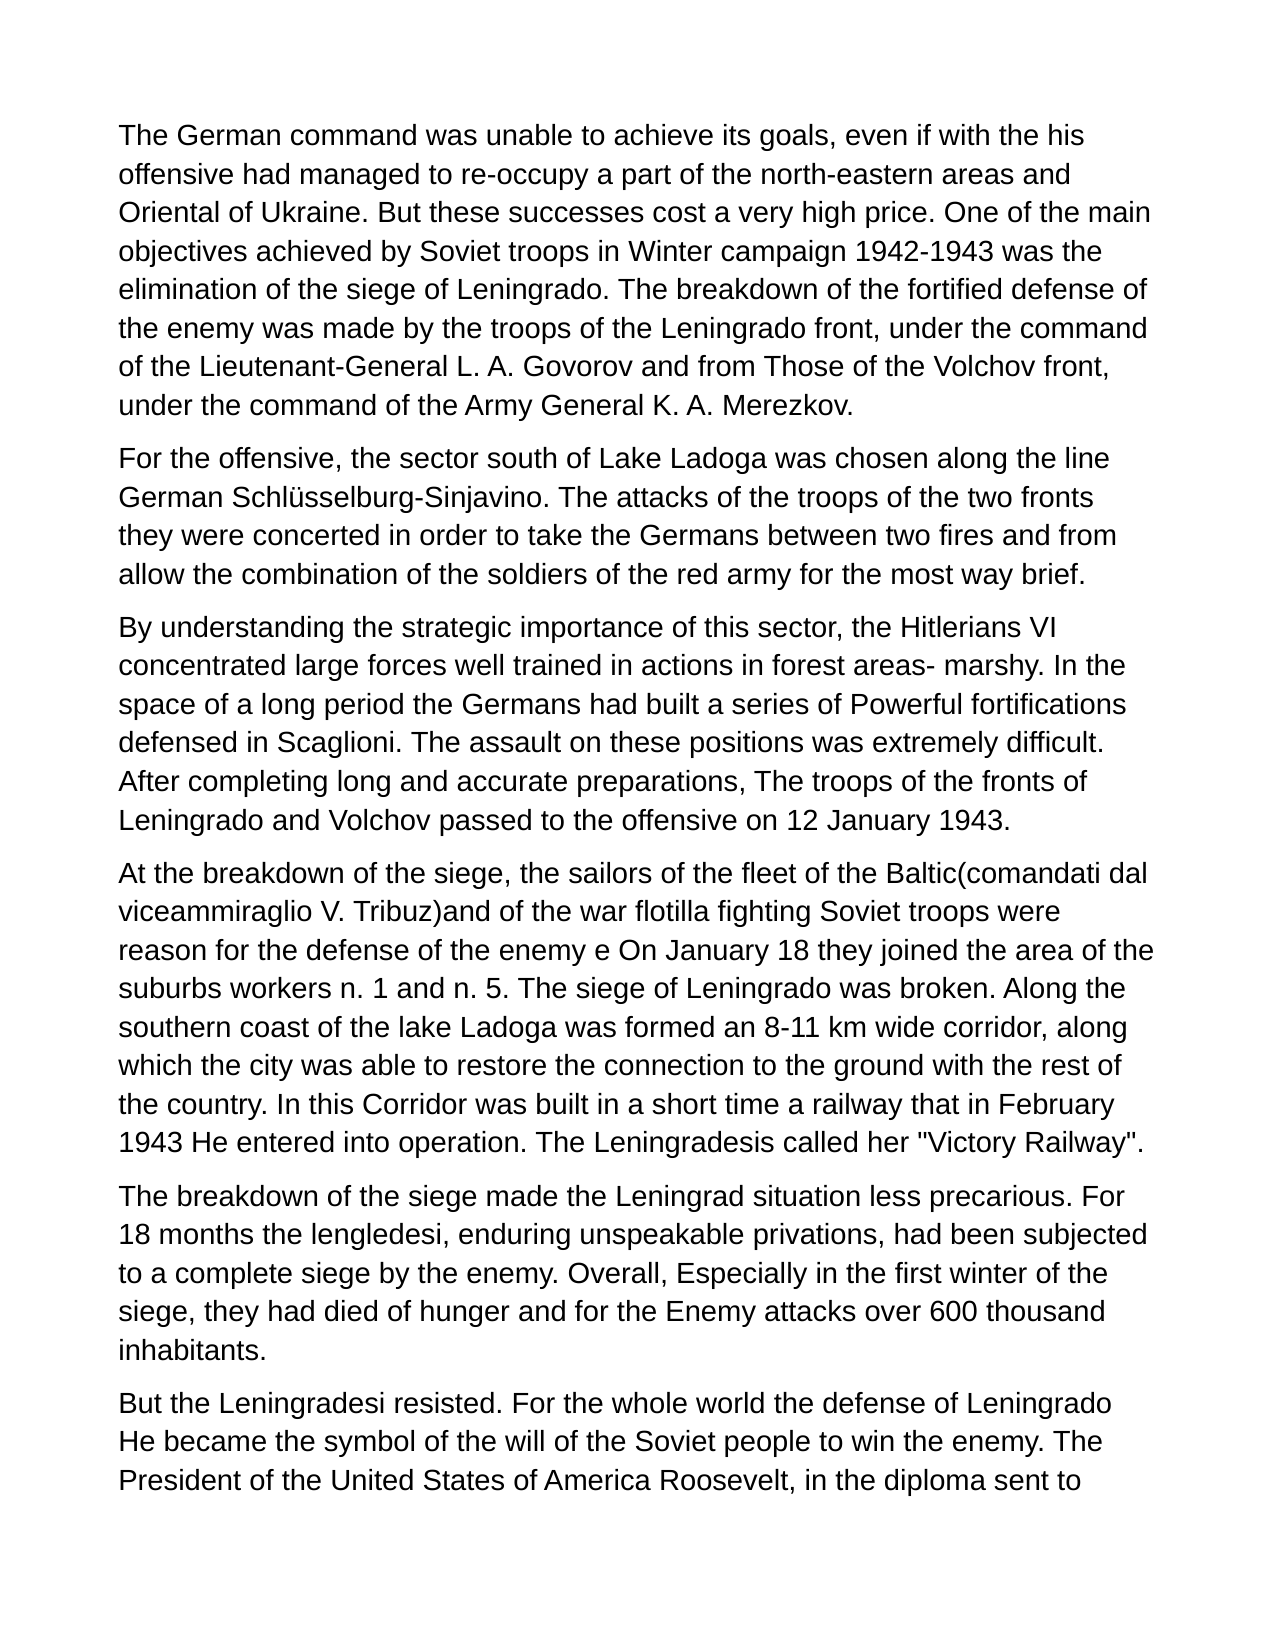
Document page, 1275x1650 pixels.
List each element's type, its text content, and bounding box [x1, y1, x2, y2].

text The breakdown of the siege made the Leningrad situation less precarious. For 18 months the lengledesi, enduring unspeakable privations, had been subjected to a complete siege by the enemy. Overall, Especially in the first winter of the siege, they had died of hunger and for the Enemy attacks over 600 thousand inhabitants. [118, 1178, 1157, 1366]
text For the offensive, the sector south of Lake Ladoga was chosen along the line German Schlüsselburg-Sinjavino. The attacks of the troops of the two fronts they were concerted in order to take the Germans between two fires and from allow the combination of the soldiers of the red army for the most way brief. [118, 441, 1157, 590]
text At the breakdown of the siege, the sailors of the fleet of the Baltic(comandati dal viceammiraglio V. Tribuz)and of the war flotilla fighting Soviet troops were reason for the defense of the enemy e On January 18 they joined the area of the suburbs workers n. 1 and n. 5. The siege of Leningrado was broken. Along the southern coast of the lake Ladoga was formed an 8-11 km wide corridor, along which the city was able to restore the connection to the ground with the rest of the country. In this Corridor was built in a short time a railway that in February 1943 He entered into operation. The Leningradesis called her "Victory Railway". [118, 856, 1157, 1159]
text The German command was unable to achieve its goals, even if with the his offensive had managed to re-occupy a part of the north-eastern areas and Oriental of Ukraine. But these successes cost a very high price. One of the main objectives achieved by Soviet troops in Winter campaign 1942-1943 was the elimination of the siege of Leningrado. The breakdown of the fortified defense of the enemy was made by the troops of the Leningrado front, under the command of the Lieutenant-General L. A. Govorov and from Those of the Volchov front, under the command of the Army General K. A. Merezkov. [118, 118, 1157, 421]
text But the Leningradesi resisted. For the whole world the defense of Leningrado He became the symbol of the will of the Soviet people to win the enemy. The President of the United States of America Roosevelt, in the diploma sent to [118, 1386, 1157, 1496]
text By understanding the strategic importance of this sector, the Hitlerians VI concentrated large forces well trained in actions in forest areas- marshy. In the space of a long period the Germans had built a series of Powerful fortifications defensed in Scaglioni. The assault on these positions was extremely difficult. After completing long and accurate preparations, The troops of the fronts of Leningrado and Volchov passed to the offensive on 12 January 1943. [118, 610, 1157, 836]
